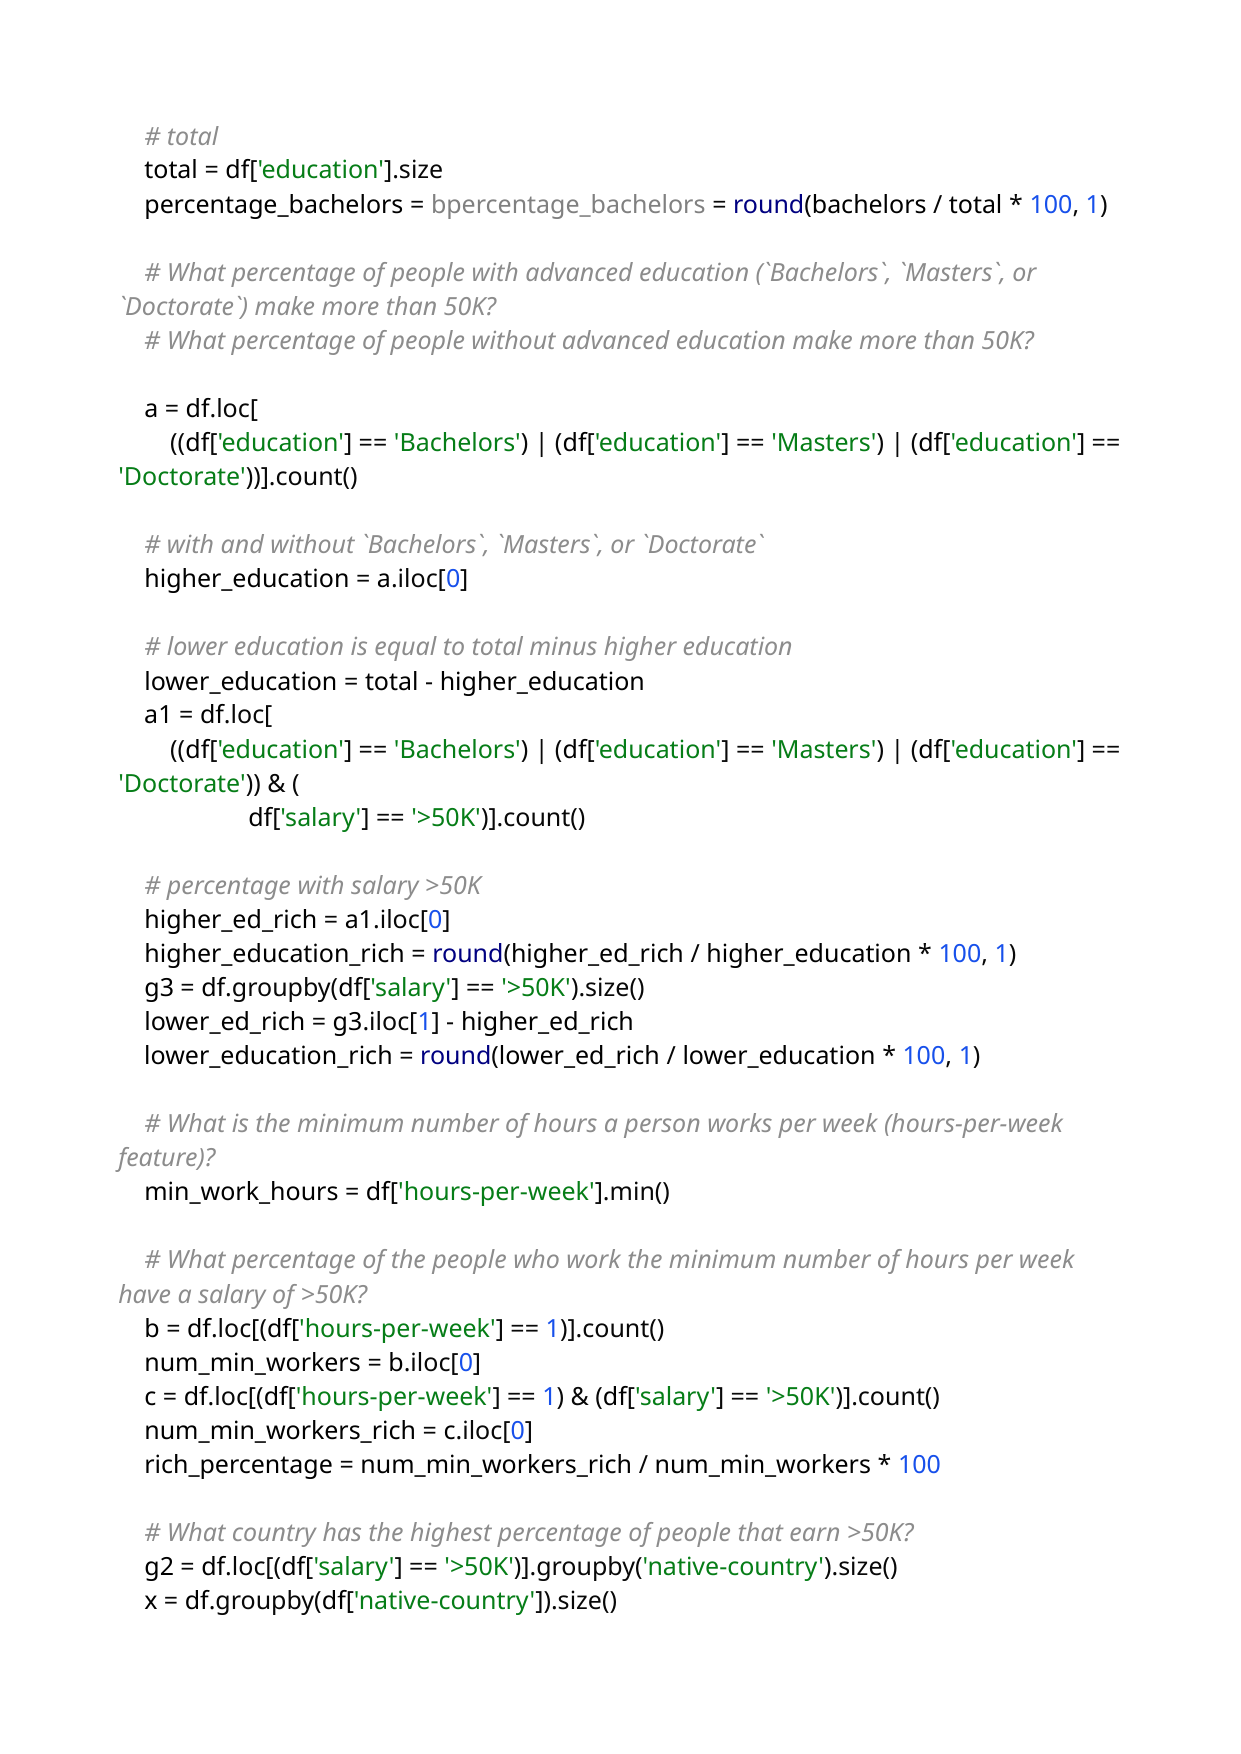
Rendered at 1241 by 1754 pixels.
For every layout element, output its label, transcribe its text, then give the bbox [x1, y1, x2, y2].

text # total total = df['education'].size percentage_bachelors = bpercentage_bachelors = round(bachelors / total * 100, 1) # What percentage of people with advanced education (`Bachelors`, `Masters`, or `Doctorate`) make more than 50K? # What percentage of people without advanced education make more than 50K? a = df.loc[ ((df['education'] == 'Bachelors') | (df['education'] == 'Masters') | (df['education'] == 'Doctorate'))].count() # with and without `Bachelors`, `Masters`, or `Doctorate` higher_education = a.iloc[0] # lower education is equal to total minus higher education lower_education = total - higher_education a1 = df.loc[ ((df['education'] == 'Bachelors') | (df['education'] == 'Masters') | (df['education'] == 'Doctorate')) & ( df['salary'] == '>50K')].count() # percentage with salary >50K higher_ed_rich = a1.iloc[0] higher_education_rich = round(higher_ed_rich / higher_education * 100, 1) g3 = df.groupby(df['salary'] == '>50K').size() lower_ed_rich = g3.iloc[1] - higher_ed_rich lower_education_rich = round(lower_ed_rich / lower_education * 100, 1) # What is the minimum number of hours a person works per week (hours-per-week feature)? min_work_hours = df['hours-per-week'].min() # What percentage of the people who work the minimum number of hours per week have a salary of >50K? b = df.loc[(df['hours-per-week'] == 1)].count() num_min_workers = b.iloc[0] c = df.loc[(df['hours-per-week'] == 1) & (df['salary'] == '>50K')].count() num_min_workers_rich = c.iloc[0] rich_percentage = num_min_workers_rich / num_min_workers * 100 # What country has the highest percentage of people that earn >50K? g2 = df.loc[(df['salary'] == '>50K')].groupby('native-country').size() x = df.groupby(df['native-country']).size() [118, 118, 1122, 1617]
